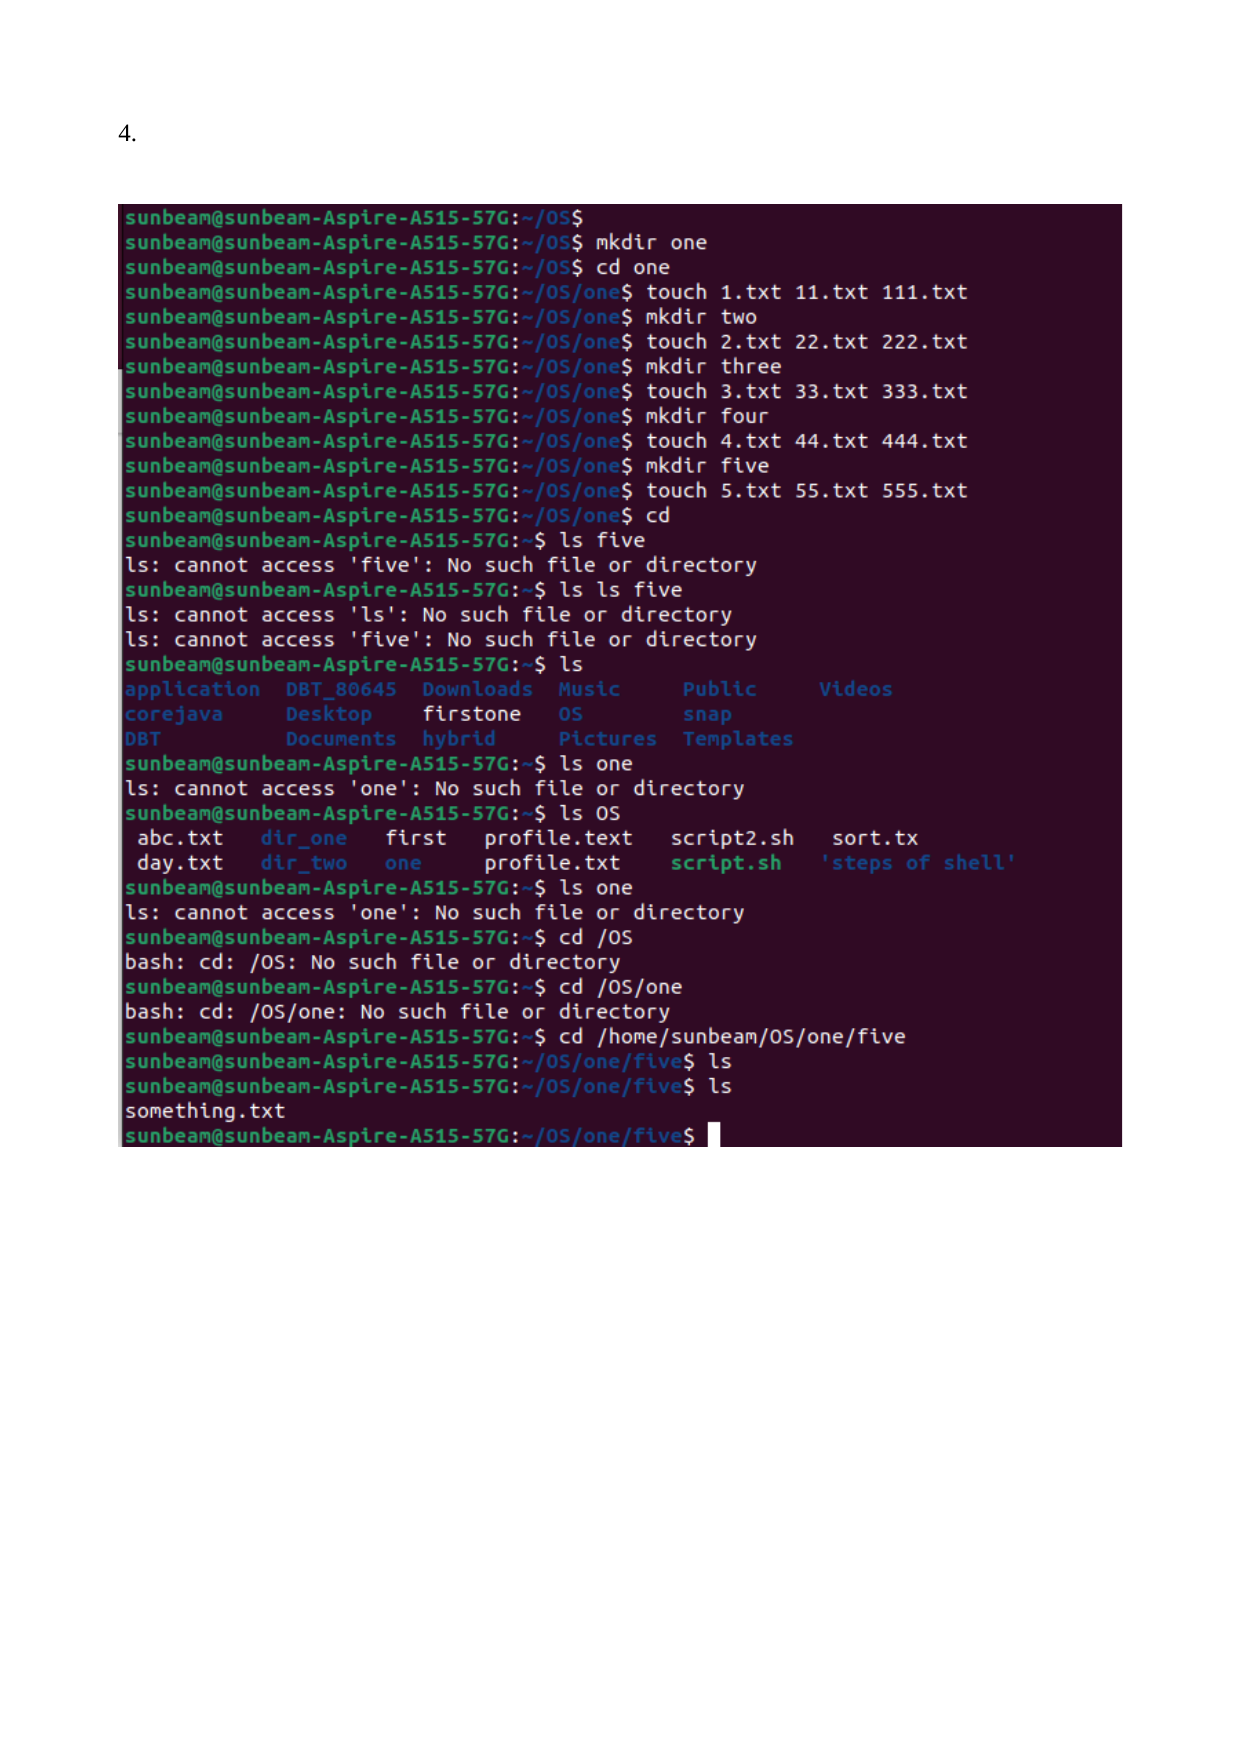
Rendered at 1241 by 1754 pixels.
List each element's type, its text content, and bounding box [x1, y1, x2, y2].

picture [118, 204, 1123, 1147]
text 4. [118, 118, 1122, 147]
